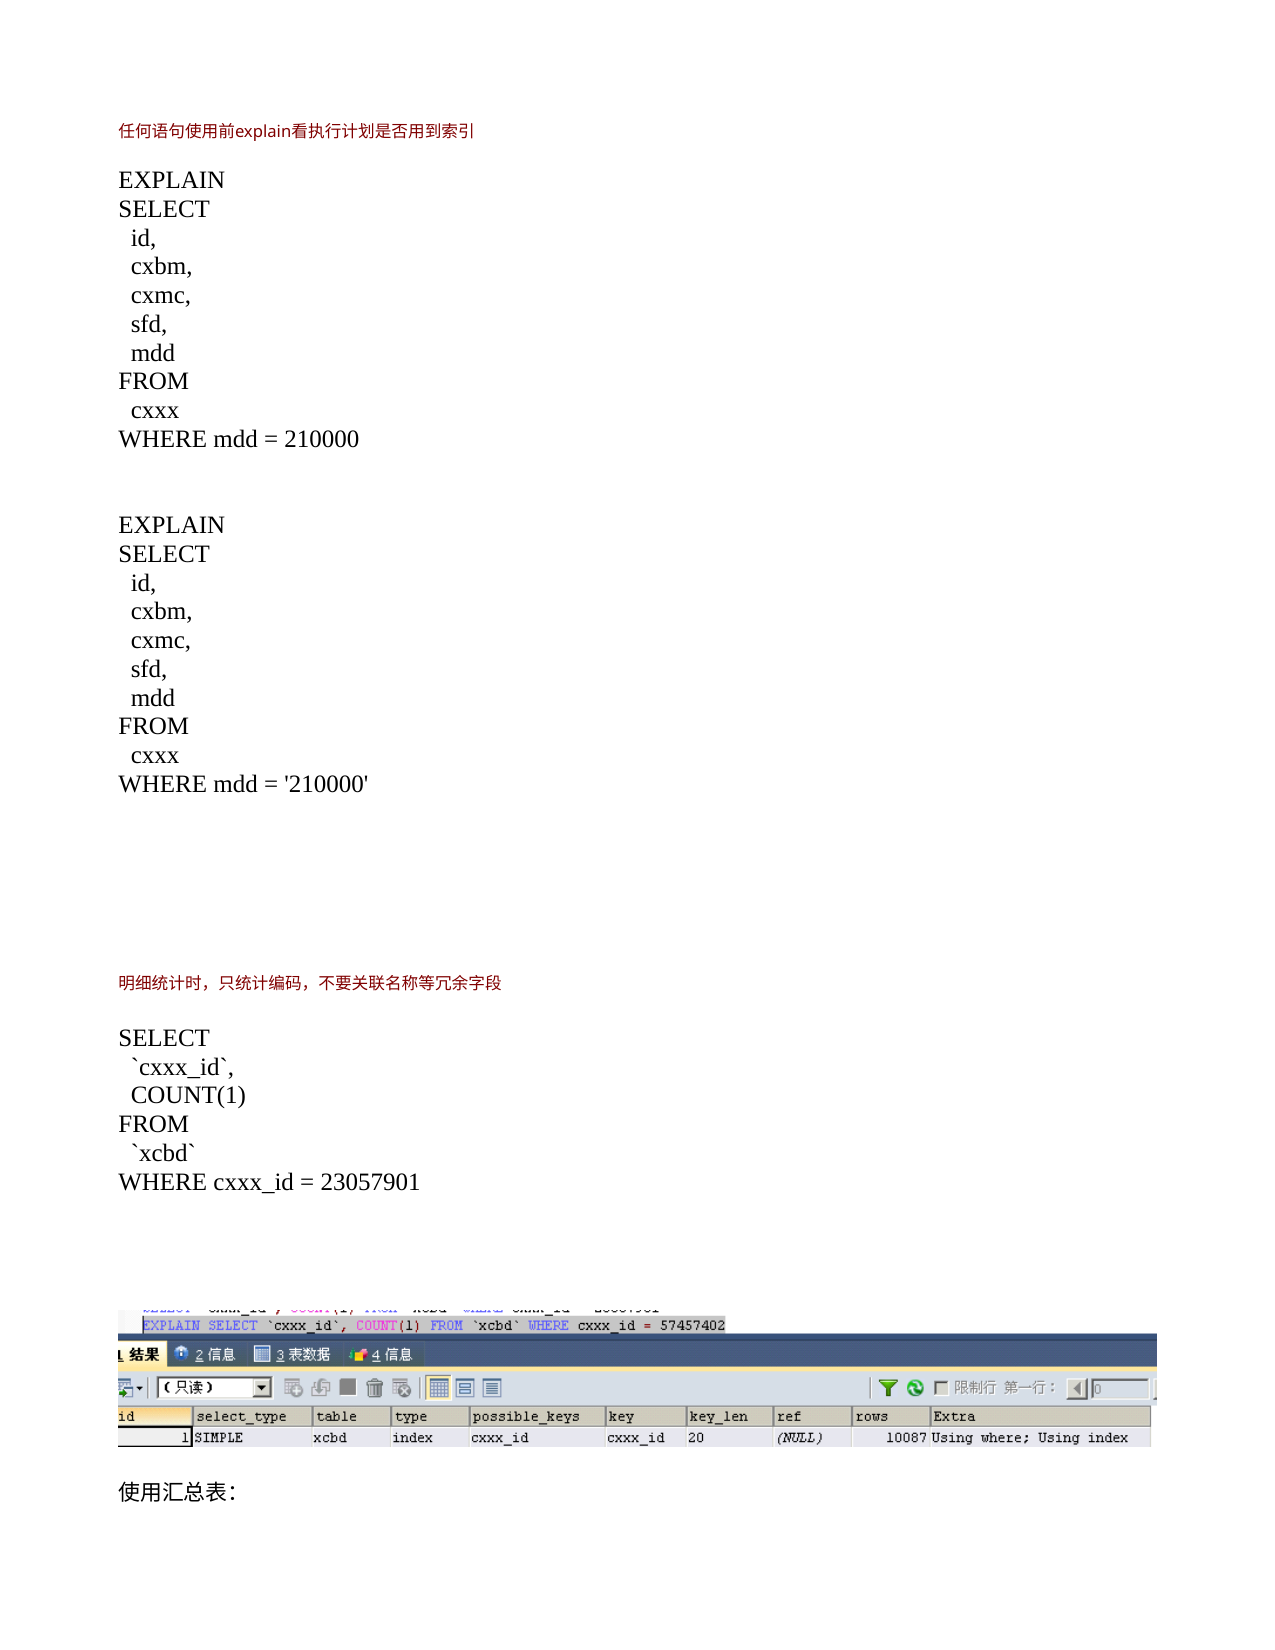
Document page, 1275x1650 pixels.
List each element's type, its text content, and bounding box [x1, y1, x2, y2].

text cxxx [118, 740, 1157, 769]
text EXPLAIN [118, 510, 1157, 539]
text WHERE cxxx_id = 23057901 [118, 1167, 1157, 1196]
text SELECT [118, 539, 1157, 568]
text 明细统计时，只统计编码，不要关联名称等冗余字段 [118, 970, 1157, 994]
text mdd [118, 338, 1157, 366]
text cxxx [118, 395, 1157, 424]
text sfd, [118, 654, 1157, 683]
text cxmc, [118, 280, 1157, 309]
text cxbm, [118, 596, 1157, 625]
text FROM [118, 711, 1157, 740]
text FROM [118, 1109, 1157, 1138]
text cxbm, [118, 251, 1157, 280]
text EXPLAIN [118, 165, 1157, 194]
text `xcbd` [118, 1138, 1157, 1167]
text SELECT [118, 1023, 1157, 1052]
text `cxxx_id`, [118, 1052, 1157, 1081]
text id, [118, 223, 1157, 251]
text mdd [118, 683, 1157, 711]
text 任何语句使用前explain看执行计划是否用到索引 [118, 118, 1157, 142]
text WHERE mdd = 210000 [118, 424, 1157, 453]
text COUNT(1) [118, 1081, 1157, 1109]
picture [118, 1310, 1157, 1447]
text cxmc, [118, 625, 1157, 654]
text SELECT [118, 194, 1157, 223]
text id, [118, 568, 1157, 596]
text sfd, [118, 309, 1157, 338]
text WHERE mdd = '210000' [118, 769, 1157, 798]
text FROM [118, 366, 1157, 395]
text 使用汇总表： [118, 1475, 1157, 1507]
